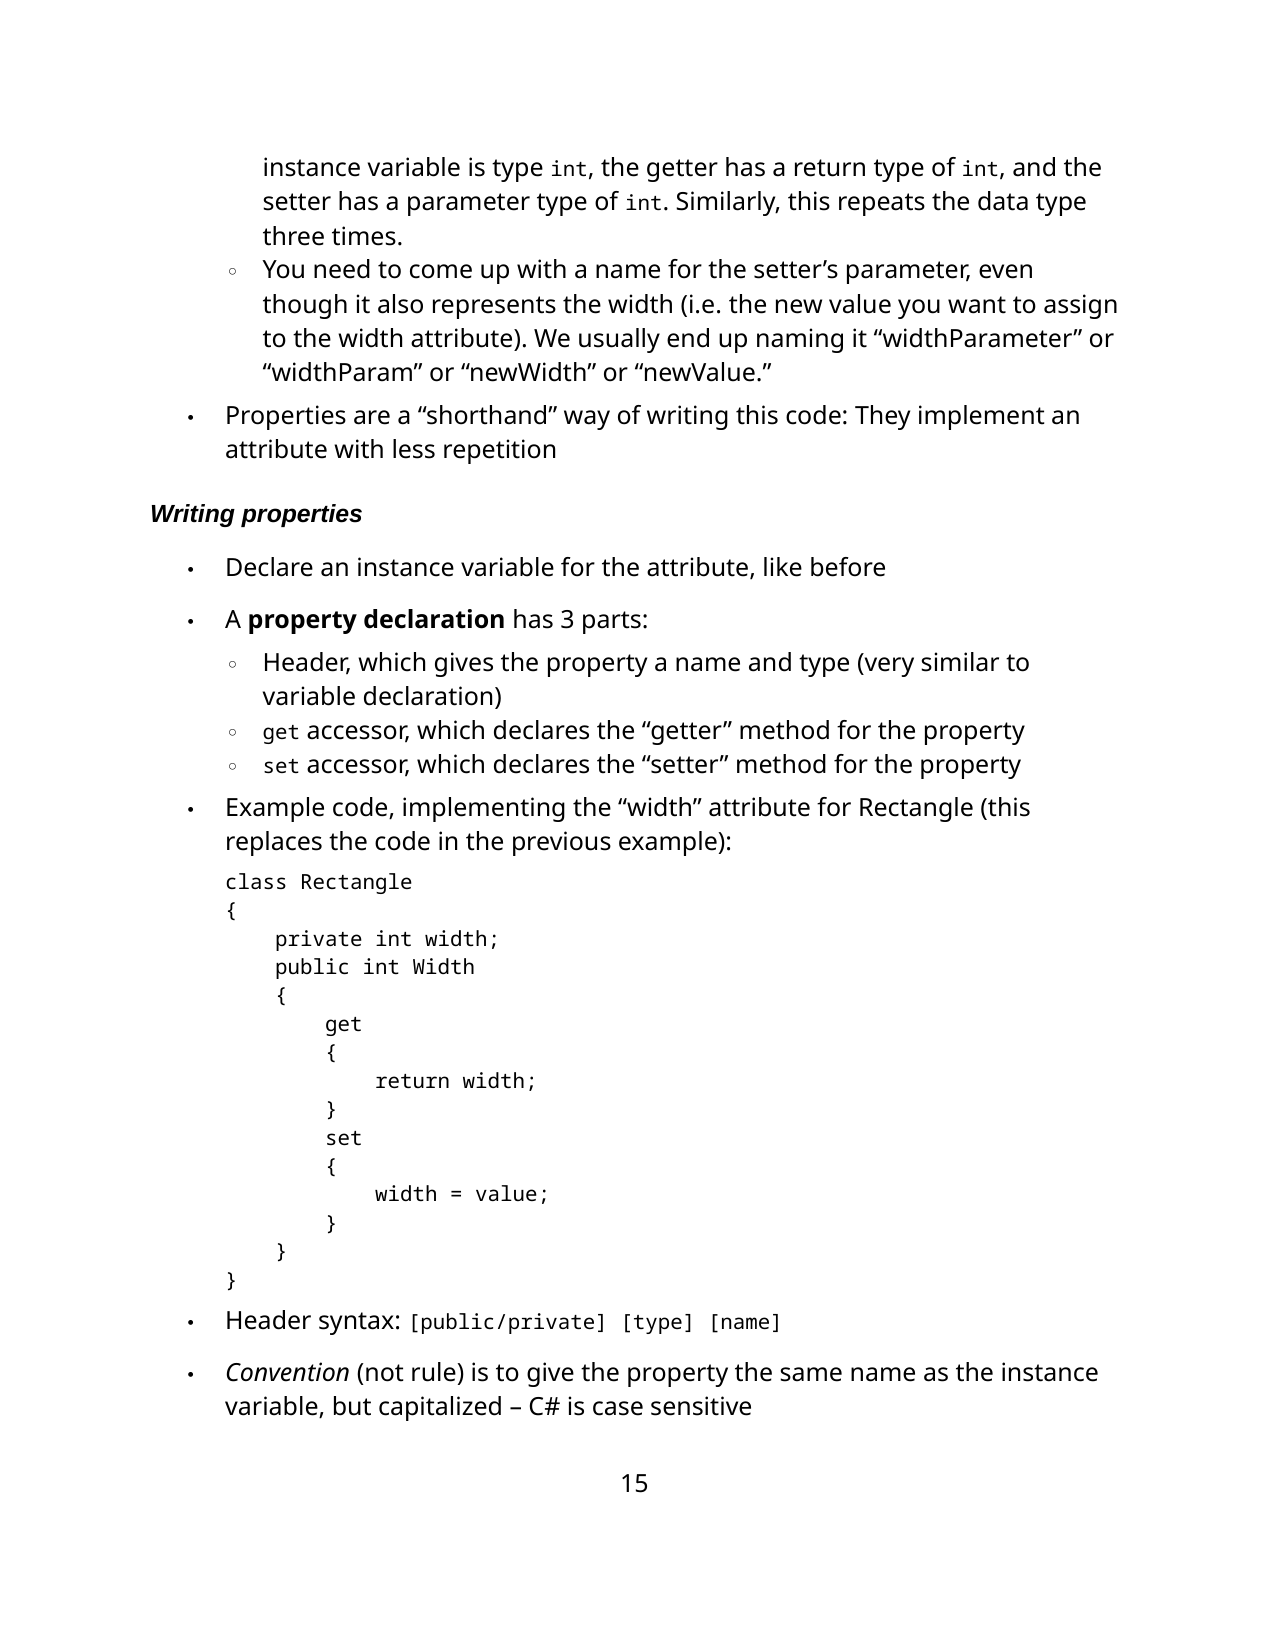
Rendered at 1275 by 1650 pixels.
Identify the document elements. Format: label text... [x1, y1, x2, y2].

list set [187, 1123, 1125, 1151]
list } [187, 1265, 1125, 1293]
list { [187, 1037, 1125, 1066]
list public int Width [187, 952, 1125, 981]
list } [187, 1208, 1125, 1236]
list instance variable is type int, the getter has a return type of int, and the setter has a parameter type of int. Similarly, this repeats the data type three times. [225, 150, 1125, 252]
list class Rectangle [187, 867, 1125, 895]
list } [187, 1236, 1125, 1265]
list You need to come up with a name for the setter’s parameter, even though it also represents the width (i.e. the new value you want to assign to the width attribute). We usually end up naming it “widthParameter” or “widthParam” or “newWidth” or “newValue.” [225, 252, 1125, 388]
list Convention (not rule) is to give the property the same name as the instance variable, but capitalized – C# is case sensitive [187, 1354, 1125, 1422]
list } [187, 1094, 1125, 1123]
list Example code, implementing the “width” attribute for Rectangle (this replaces the code in the previous example): [187, 790, 1125, 858]
list private int width; [187, 924, 1125, 952]
list get [187, 1009, 1125, 1037]
list { [187, 981, 1125, 1009]
list width = value; [187, 1179, 1125, 1208]
list A property declaration has 3 parts: [187, 601, 1125, 636]
list Properties are a “shorthand” way of writing this code: They implement an attribute with less repetition [187, 397, 1125, 466]
list { [187, 1151, 1125, 1179]
list return width; [187, 1066, 1125, 1094]
list Header, which gives the property a name and type (very similar to variable declaration) [225, 644, 1125, 713]
list { [187, 895, 1125, 924]
list set accessor, which declares the “setter” method for the property [225, 747, 1125, 781]
subtitle Writing properties [150, 499, 1125, 528]
list Header syntax: [public/private] [type] [name] [187, 1302, 1125, 1336]
list Declare an instance variable for the attribute, like before [187, 549, 1125, 583]
list get accessor, which declares the “getter” method for the property [225, 713, 1125, 747]
